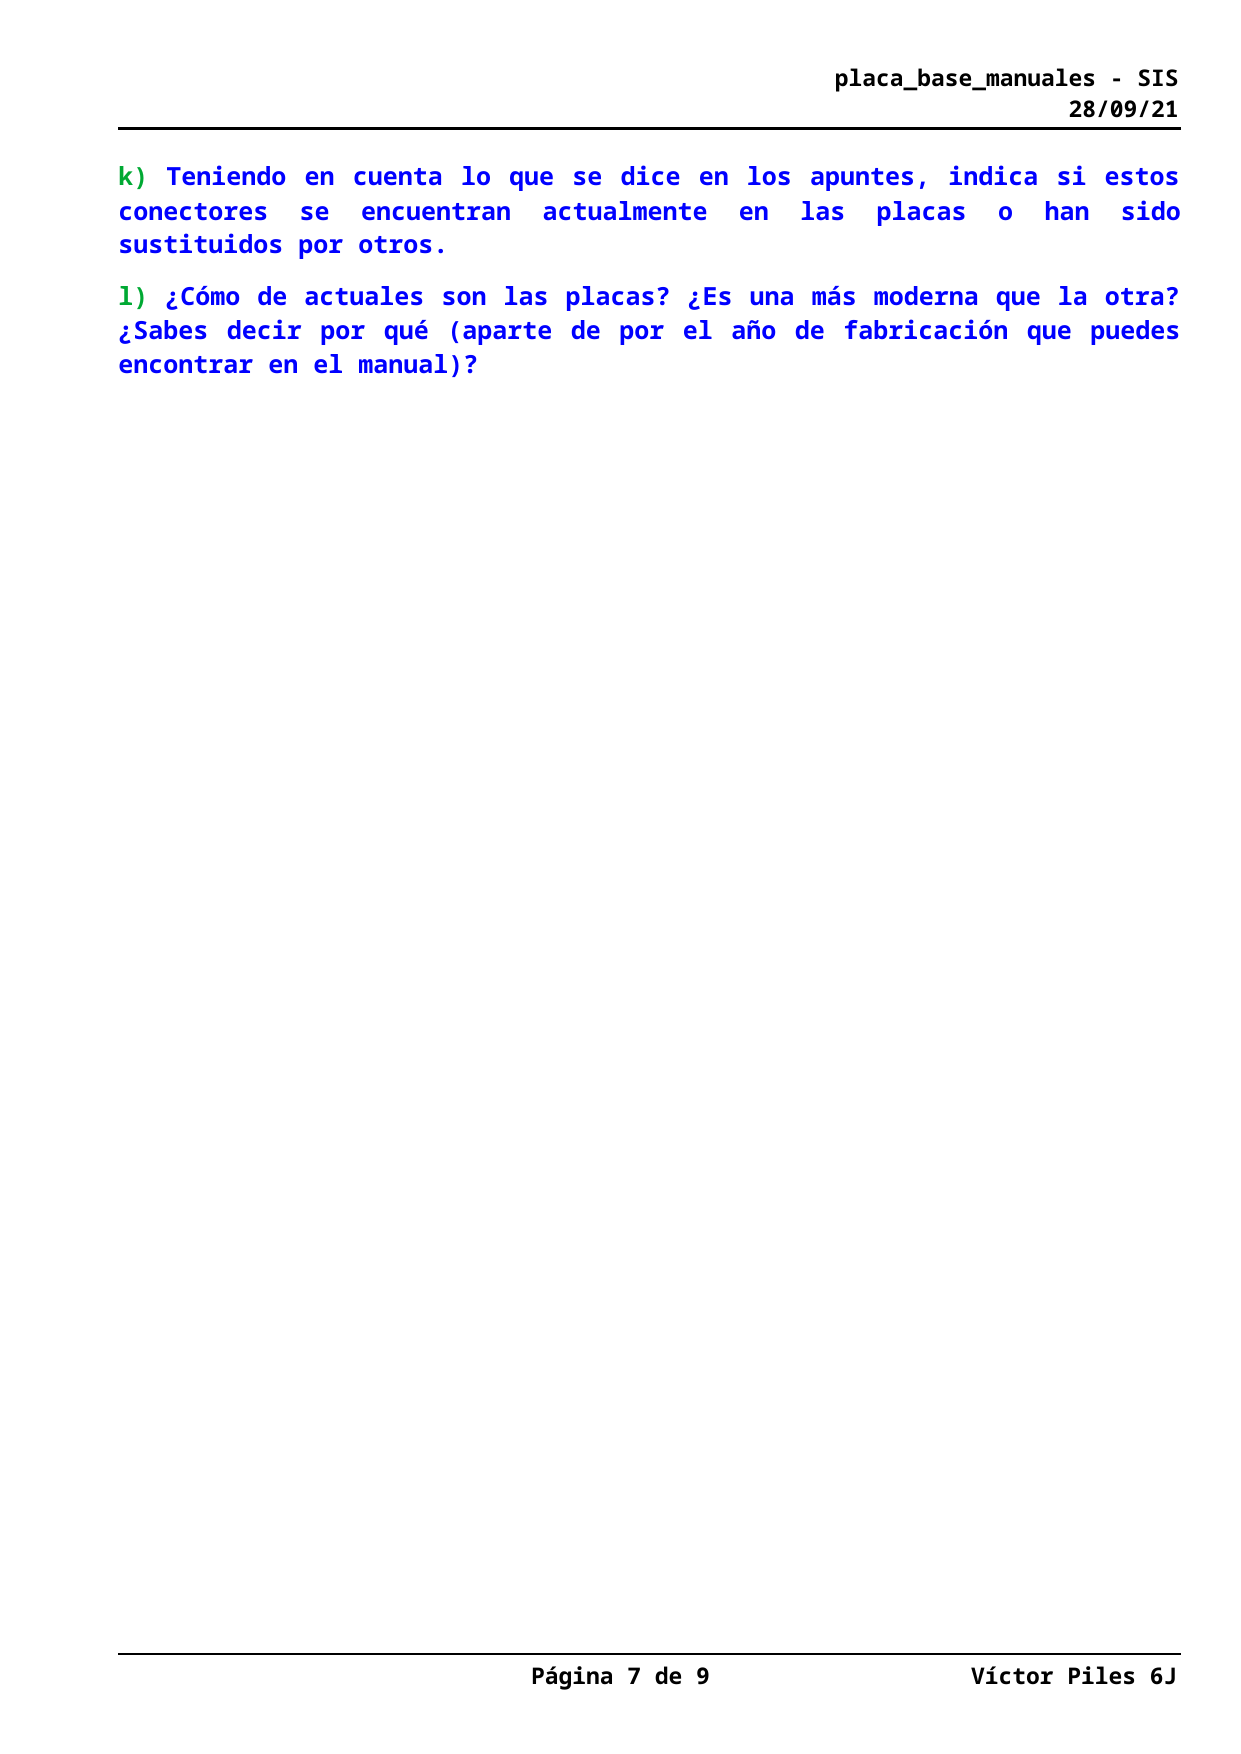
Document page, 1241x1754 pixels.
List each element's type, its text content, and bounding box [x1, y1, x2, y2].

text l) ¿Cómo de actuales son las placas? ¿Es una más moderna que la otra? ¿Sabes decir por qué (aparte de por el año de fabricación que puedes encontrar en el manual)? [118, 279, 1181, 381]
text k) Teniendo en cuenta lo que se dice en los apuntes, indica si estos conectores se encuentran actualmente en las placas o han sido sustituidos por otros. [118, 159, 1181, 261]
